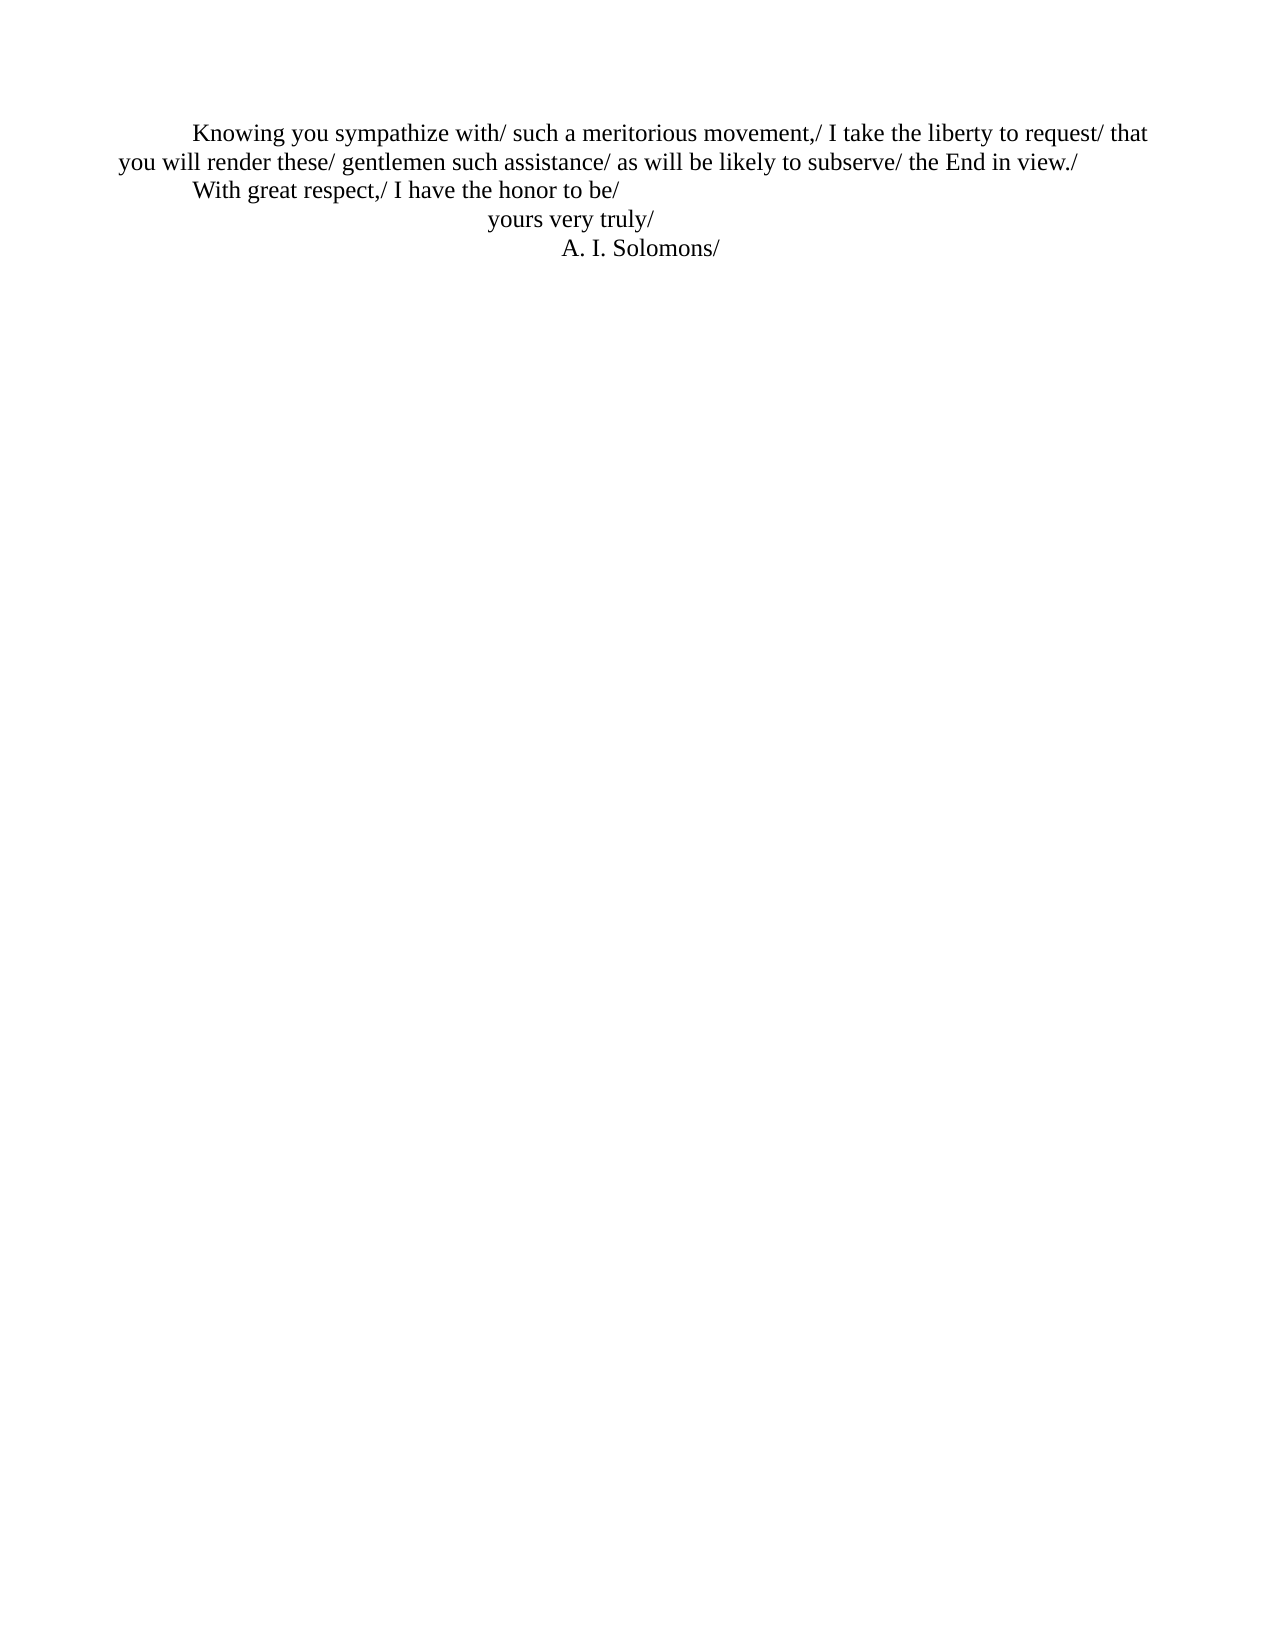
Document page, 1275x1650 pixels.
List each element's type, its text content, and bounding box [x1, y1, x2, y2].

text A. I. Solomons/ [118, 233, 1157, 262]
text Knowing you sympathize with/ such a meritorious movement,/ I take the liberty to request/ that you will render these/ gentlemen such assistance/ as will be likely to subserve/ the End in view./ [118, 118, 1157, 176]
text yours very truly/ [118, 204, 1157, 233]
text With great respect,/ I have the honor to be/ [118, 176, 1157, 204]
